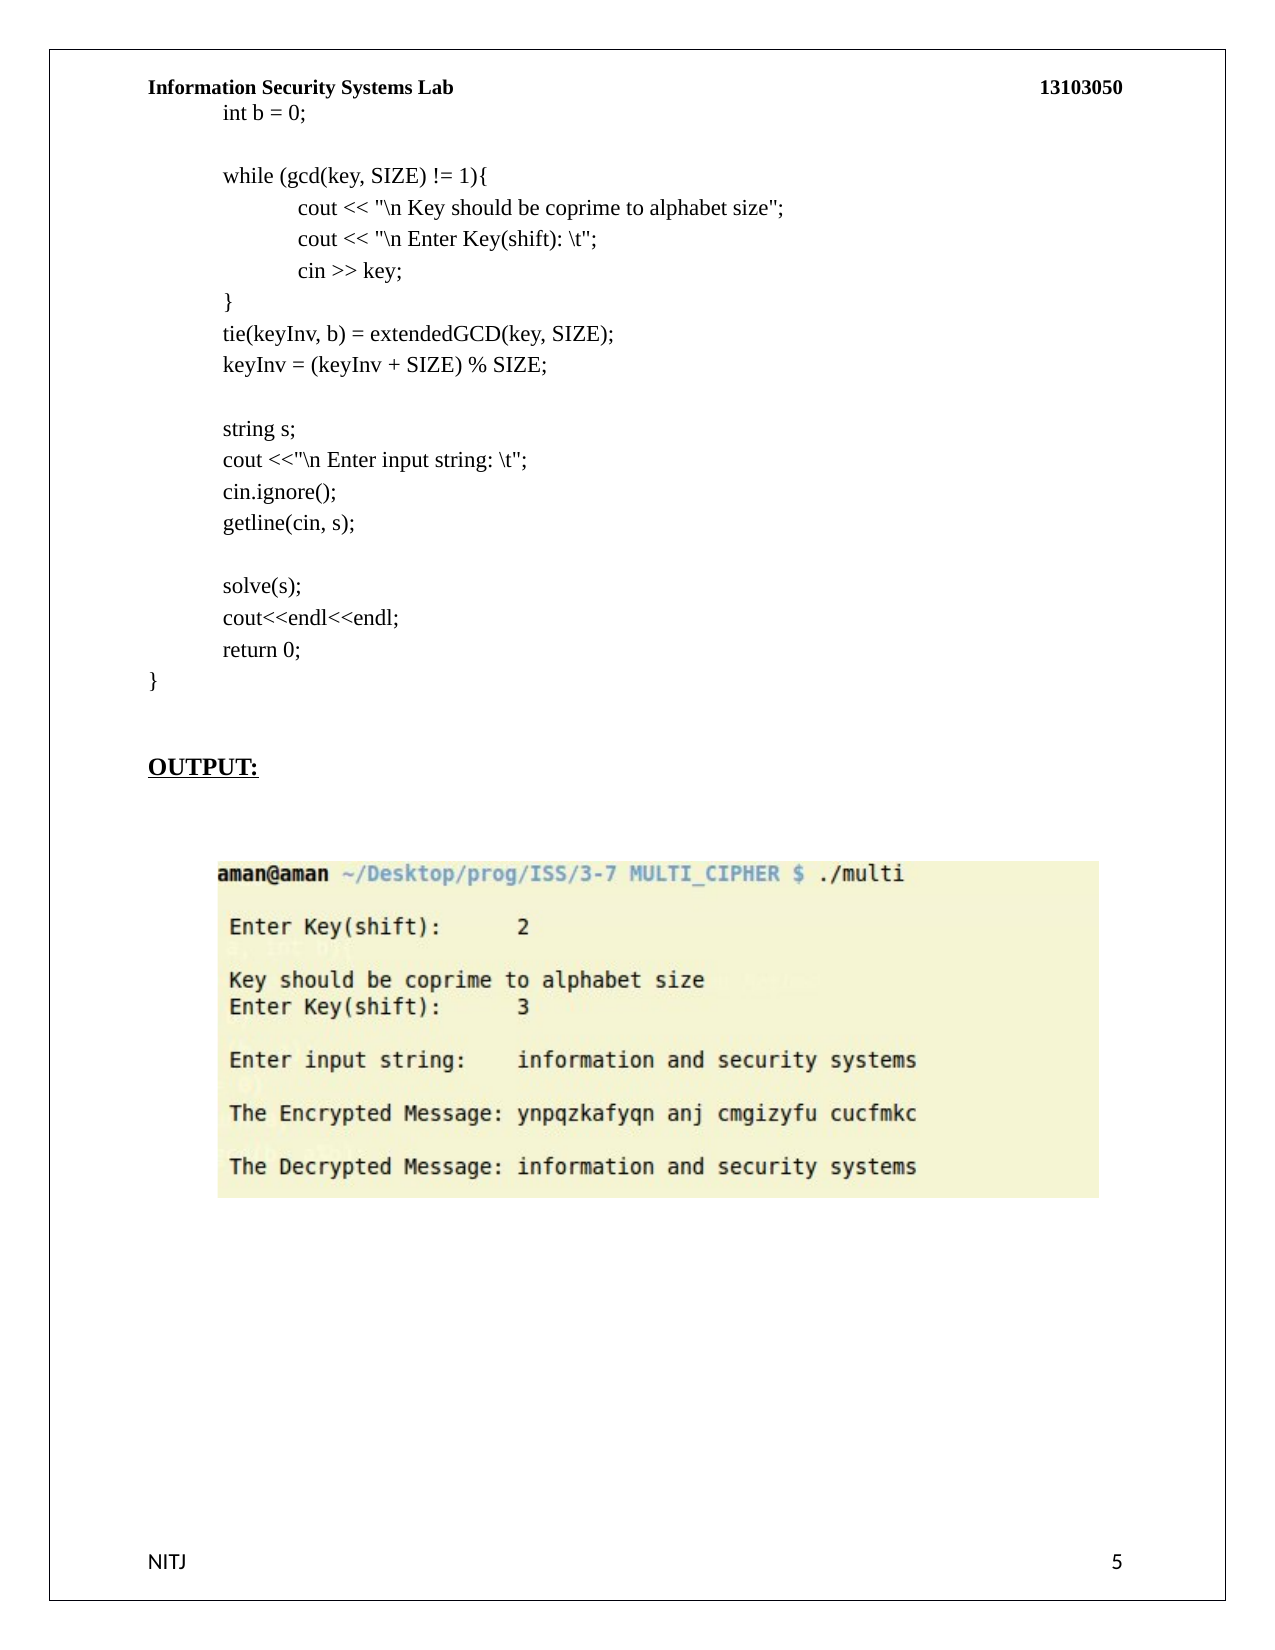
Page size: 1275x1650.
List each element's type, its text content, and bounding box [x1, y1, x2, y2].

text getline(cin, s); [148, 509, 1169, 536]
picture [217, 861, 1099, 1198]
text cin >> key; [148, 257, 1169, 283]
text keyInv = (keyInv + SIZE) % SIZE; [148, 352, 1169, 378]
text while (gcd(key, SIZE) != 1){ [148, 162, 1169, 188]
text tie(keyInv, b) = extendedGCD(key, SIZE); [148, 320, 1169, 346]
text int b = 0; [148, 99, 1169, 125]
text cout <<"\n Enter input string: \t"; [148, 446, 1169, 473]
text string s; [148, 415, 1169, 441]
text cout << "\n Enter Key(shift): \t"; [148, 225, 1169, 252]
text cout << "\n Key should be coprime to alphabet size"; [148, 194, 1169, 220]
text OUTPUT: [148, 752, 1169, 781]
text cin.ignore(); [148, 478, 1169, 504]
text } [148, 288, 1169, 315]
text } [148, 667, 1169, 693]
text cout<<endl<<endl; [148, 604, 1169, 630]
text return 0; [148, 636, 1169, 662]
text solve(s); [148, 572, 1169, 599]
